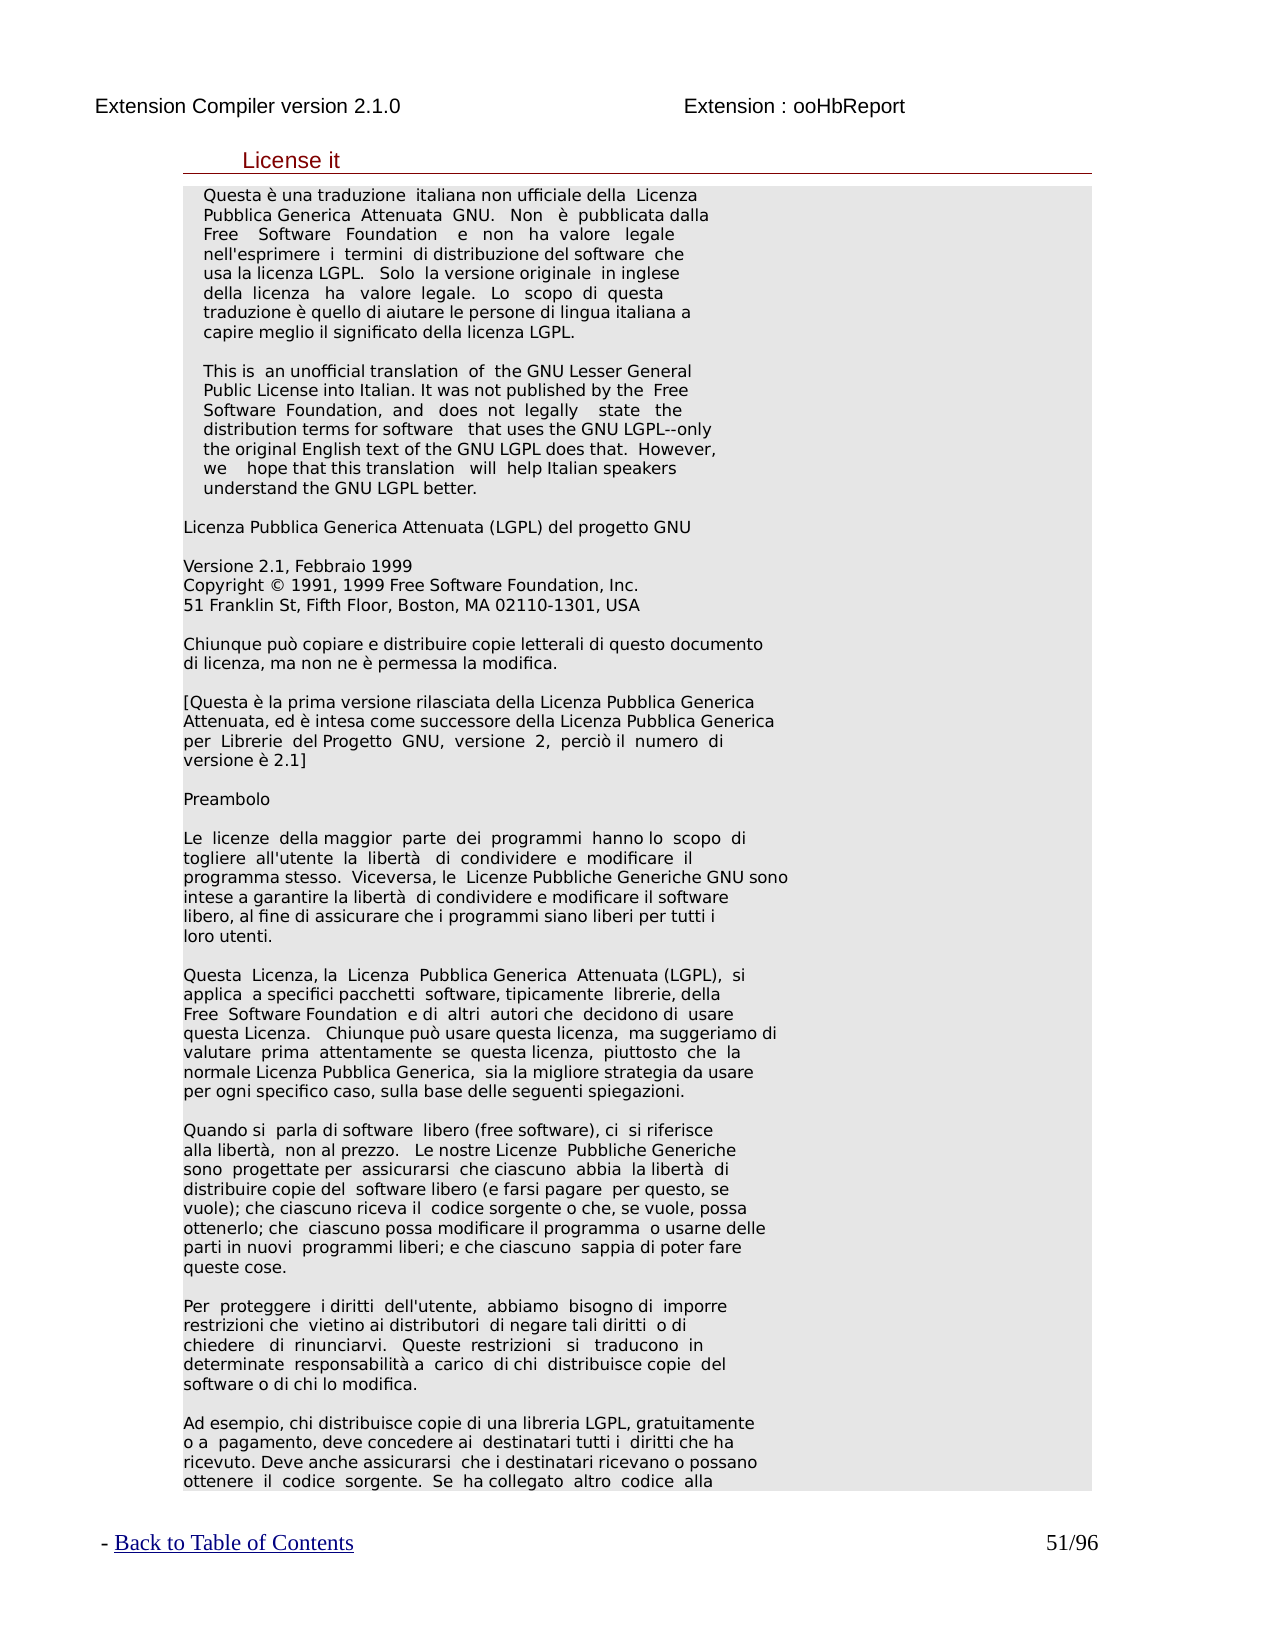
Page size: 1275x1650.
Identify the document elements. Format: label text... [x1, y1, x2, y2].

text Quando si parla di software libero (free software), ci si riferisce [183, 1121, 1092, 1141]
text we hope that this translation will help Italian speakers [183, 459, 1092, 478]
text Chiunque può copiare e distribuire copie letterali di questo documento [183, 634, 1092, 654]
text Versione 2.1, Febbraio 1999 [183, 556, 1092, 576]
text per Librerie del Progetto GNU, versione 2, perciò il numero di [183, 732, 1092, 751]
text loro utenti. [183, 927, 1092, 946]
text Software Foundation, and does not legally state the [183, 401, 1092, 420]
text Public License into Italian. It was not published by the Free [183, 381, 1092, 401]
text distribuire copie del software libero (e farsi pagare per questo, se [183, 1180, 1092, 1199]
text ricevuto. Deve anche assicurarsi che i destinatari ricevano o possano [183, 1452, 1092, 1472]
text ottenerlo; che ciascuno possa modificare il programma o usarne delle [183, 1219, 1092, 1238]
text di licenza, ma non ne è permessa la modifica. [183, 654, 1092, 673]
text determinate responsabilità a carico di chi distribuisce copie del [183, 1355, 1092, 1374]
text libero, al fine di assicurare che i programmi siano liberi per tutti i [183, 907, 1092, 927]
text License it [183, 147, 1092, 173]
text restrizioni che vietino ai distributori di negare tali diritti o di [183, 1316, 1092, 1336]
text distribution terms for software that uses the GNU LGPL--only [183, 420, 1092, 439]
text questa Licenza. Chiunque può usare questa licenza, ma suggeriamo di [183, 1024, 1092, 1043]
text Attenuata, ed è intesa come successore della Licenza Pubblica Generica [183, 712, 1092, 732]
text ottenere il codice sorgente. Se ha collegato altro codice alla [183, 1472, 1092, 1491]
text della licenza ha valore legale. Lo scopo di questa [183, 284, 1092, 303]
text queste cose. [183, 1258, 1092, 1277]
text chiedere di rinunciarvi. Queste restrizioni si traducono in [183, 1336, 1092, 1355]
text Pubblica Generica Attenuata GNU. Non è pubblicata dalla [183, 206, 1092, 225]
text nell'esprimere i termini di distribuzione del software che [183, 245, 1092, 264]
text understand the GNU LGPL better. [183, 478, 1092, 498]
text Copyright © 1991, 1999 Free Software Foundation, Inc. [183, 576, 1092, 595]
text This is an unofficial translation of the GNU Lesser General [183, 362, 1092, 381]
text o a pagamento, deve concedere ai destinatari tutti i diritti che ha [183, 1433, 1092, 1452]
text alla libertà, non al prezzo. Le nostre Licenze Pubbliche Generiche [183, 1141, 1092, 1160]
text Free Software Foundation e non ha valore legale [183, 225, 1092, 245]
text parti in nuovi programmi liberi; e che ciascuno sappia di poter fare [183, 1238, 1092, 1258]
text sono progettate per assicurarsi che ciascuno abbia la libertà di [183, 1160, 1092, 1180]
text per ogni specifico caso, sulla base delle seguenti spiegazioni. [183, 1082, 1092, 1102]
text valutare prima attentamente se questa licenza, piuttosto che la [183, 1043, 1092, 1063]
text Le licenze della maggior parte dei programmi hanno lo scopo di [183, 829, 1092, 849]
text Preambolo [183, 790, 1092, 810]
text capire meglio il significato della licenza LGPL. [183, 323, 1092, 342]
text [Questa è la prima versione rilasciata della Licenza Pubblica Generica [183, 693, 1092, 712]
text the original English text of the GNU LGPL does that. However, [183, 439, 1092, 459]
text Questa Licenza, la Licenza Pubblica Generica Attenuata (LGPL), si [183, 966, 1092, 985]
text versione è 2.1] [183, 751, 1092, 771]
text software o di chi lo modifica. [183, 1374, 1092, 1394]
text Per proteggere i diritti dell'utente, abbiamo bisogno di imporre [183, 1297, 1092, 1316]
text applica a specifici pacchetti software, tipicamente librerie, della [183, 985, 1092, 1004]
text traduzione è quello di aiutare le persone di lingua italiana a [183, 303, 1092, 323]
text normale Licenza Pubblica Generica, sia la migliore strategia da usare [183, 1063, 1092, 1082]
text togliere all'utente la libertà di condividere e modificare il [183, 849, 1092, 868]
text Questa è una traduzione italiana non ufficiale della Licenza [183, 186, 1092, 206]
text Licenza Pubblica Generica Attenuata (LGPL) del progetto GNU [183, 517, 1092, 537]
text Ad esempio, chi distribuisce copie di una libreria LGPL, gratuitamente [183, 1413, 1092, 1433]
text Free Software Foundation e di altri autori che decidono di usare [183, 1004, 1092, 1024]
text programma stesso. Viceversa, le Licenze Pubbliche Generiche GNU sono [183, 868, 1092, 888]
text usa la licenza LGPL. Solo la versione originale in inglese [183, 264, 1092, 284]
text vuole); che ciascuno riceva il codice sorgente o che, se vuole, possa [183, 1199, 1092, 1219]
text 51 Franklin St, Fifth Floor, Boston, MA 02110-1301, USA [183, 595, 1092, 615]
text intese a garantire la libertà di condividere e modificare il software [183, 888, 1092, 907]
